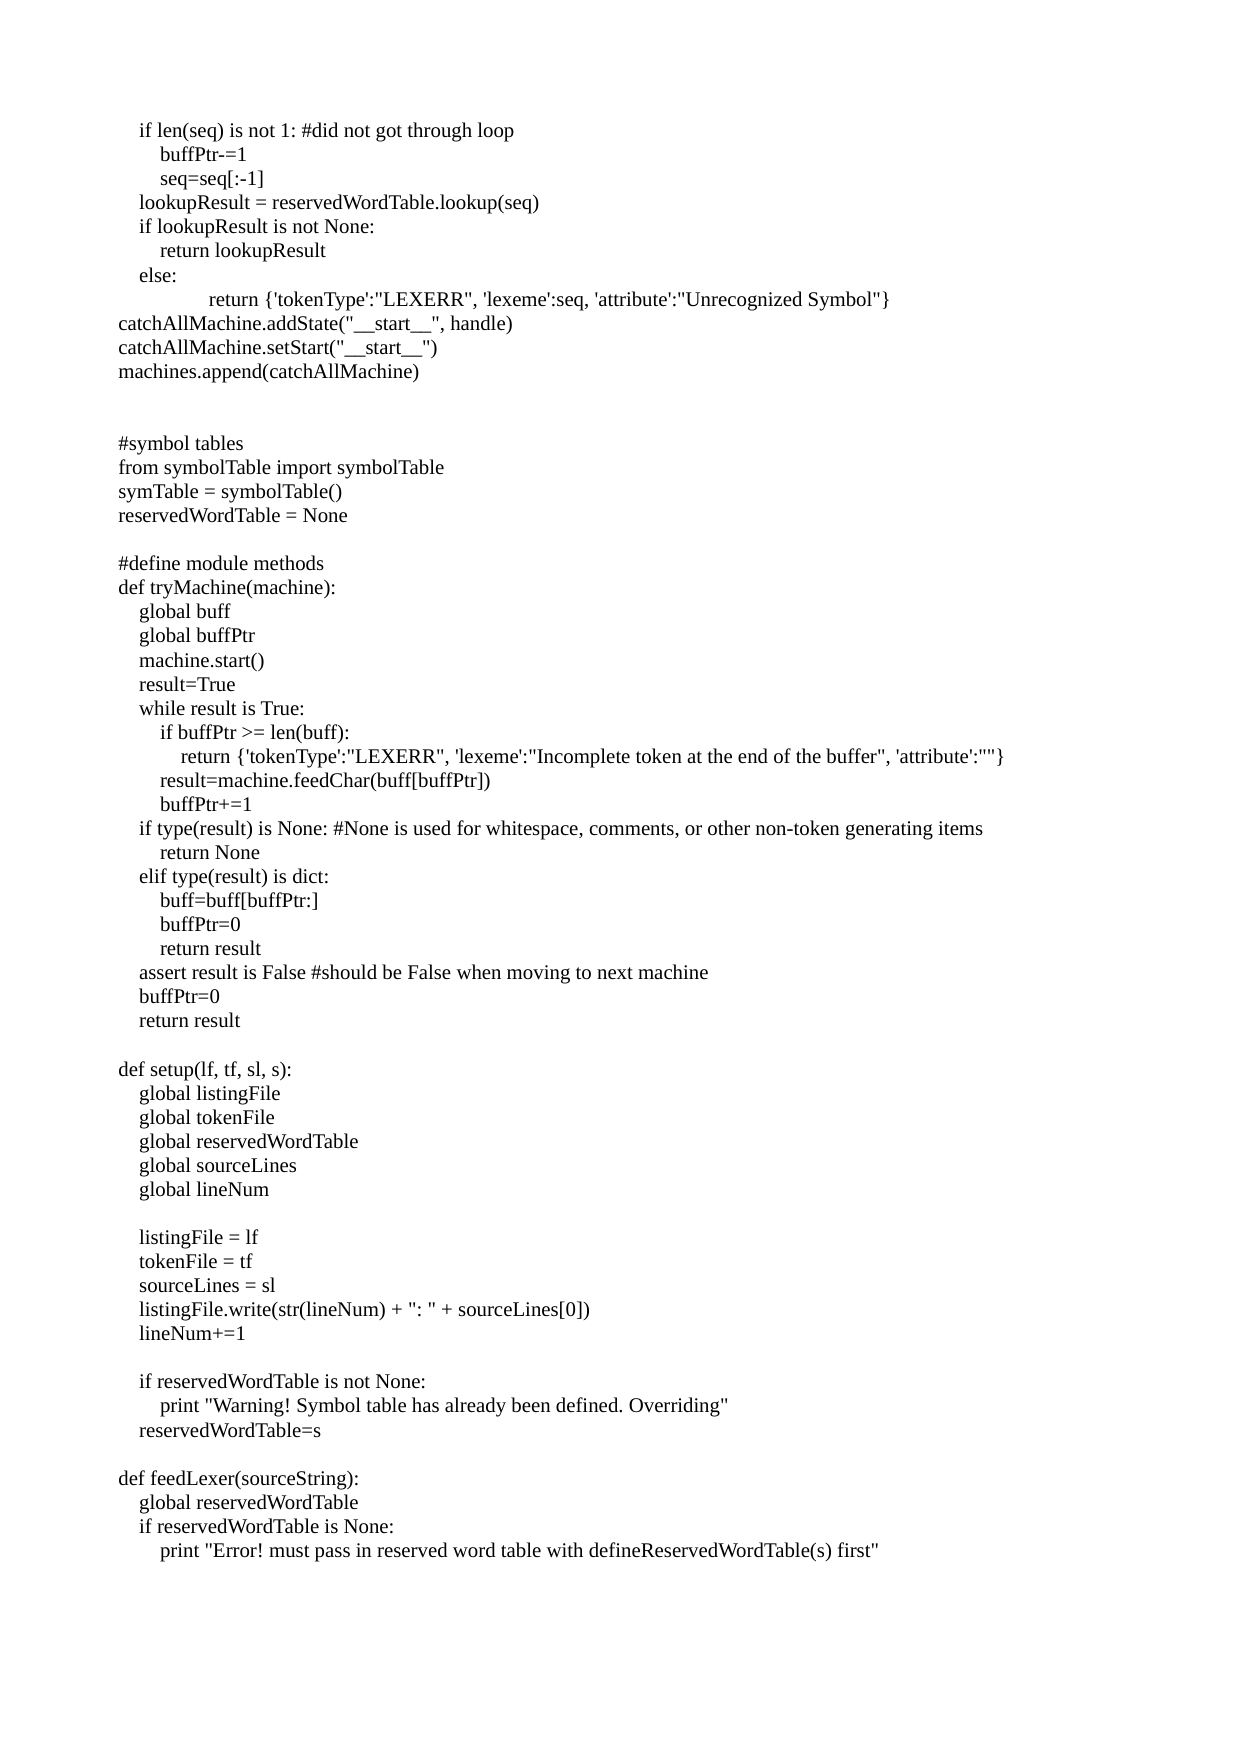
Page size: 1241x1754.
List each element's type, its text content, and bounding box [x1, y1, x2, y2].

text global tokenFile [118, 1105, 1122, 1129]
text machines.append(catchAllMachine) [118, 359, 1122, 383]
text listingFile = lf [118, 1225, 1122, 1249]
text buffPtr+=1 [118, 792, 1122, 816]
text def tryMachine(machine): [118, 575, 1122, 599]
text global lineNum [118, 1177, 1122, 1201]
text reservedWordTable = None [118, 503, 1122, 527]
text result=machine.feedChar(buff[buffPtr]) [118, 768, 1122, 792]
text sourceLines = sl [118, 1273, 1122, 1297]
text global buff [118, 599, 1122, 623]
text if type(result) is None: #None is used for whitespace, comments, or other non-token generating items [118, 816, 1122, 840]
text return {'tokenType':"LEXERR", 'lexeme':"Incomplete token at the end of the buffer", 'attribute':""} [118, 744, 1122, 768]
text if lookupResult is not None: [118, 214, 1122, 238]
text assert result is False #should be False when moving to next machine [118, 960, 1122, 984]
text print "Warning! Symbol table has already been defined. Overriding" [118, 1393, 1122, 1417]
text if reservedWordTable is None: [118, 1514, 1122, 1538]
text while result is True: [118, 696, 1122, 720]
text return result [118, 1008, 1122, 1032]
text else: [118, 262, 1122, 287]
text global reservedWordTable [118, 1129, 1122, 1153]
text global sourceLines [118, 1153, 1122, 1177]
text listingFile.write(str(lineNum) + ": " + sourceLines[0]) [118, 1297, 1122, 1321]
text from symbolTable import symbolTable [118, 455, 1122, 479]
text global buffPtr [118, 623, 1122, 647]
text catchAllMachine.setStart("__start__") [118, 335, 1122, 359]
text buffPtr=0 [118, 984, 1122, 1008]
text if buffPtr >= len(buff): [118, 720, 1122, 744]
text elif type(result) is dict: [118, 864, 1122, 888]
text if reservedWordTable is not None: [118, 1369, 1122, 1393]
text #symbol tables [118, 431, 1122, 455]
text def feedLexer(sourceString): [118, 1466, 1122, 1490]
text tokenFile = tf [118, 1249, 1122, 1273]
text lookupResult = reservedWordTable.lookup(seq) [118, 190, 1122, 214]
text return {'tokenType':"LEXERR", 'lexeme':seq, 'attribute':"Unrecognized Symbol"} [118, 287, 1122, 311]
text print "Error! must pass in reserved word table with defineReservedWordTable(s) first" [118, 1538, 1122, 1562]
text def setup(lf, tf, sl, s): [118, 1057, 1122, 1081]
text if len(seq) is not 1: #did not got through loop [118, 118, 1122, 142]
text result=True [118, 672, 1122, 696]
text global listingFile [118, 1081, 1122, 1105]
text buffPtr-=1 [118, 142, 1122, 166]
text return result [118, 936, 1122, 960]
text buffPtr=0 [118, 912, 1122, 936]
text reservedWordTable=s [118, 1417, 1122, 1442]
text return lookupResult [118, 238, 1122, 262]
text global reservedWordTable [118, 1490, 1122, 1514]
text buff=buff[buffPtr:] [118, 888, 1122, 912]
text symTable = symbolTable() [118, 479, 1122, 503]
text return None [118, 840, 1122, 864]
text seq=seq[:-1] [118, 166, 1122, 190]
text #define module methods [118, 551, 1122, 575]
text lineNum+=1 [118, 1321, 1122, 1345]
text machine.start() [118, 647, 1122, 672]
text catchAllMachine.addState("__start__", handle) [118, 311, 1122, 335]
